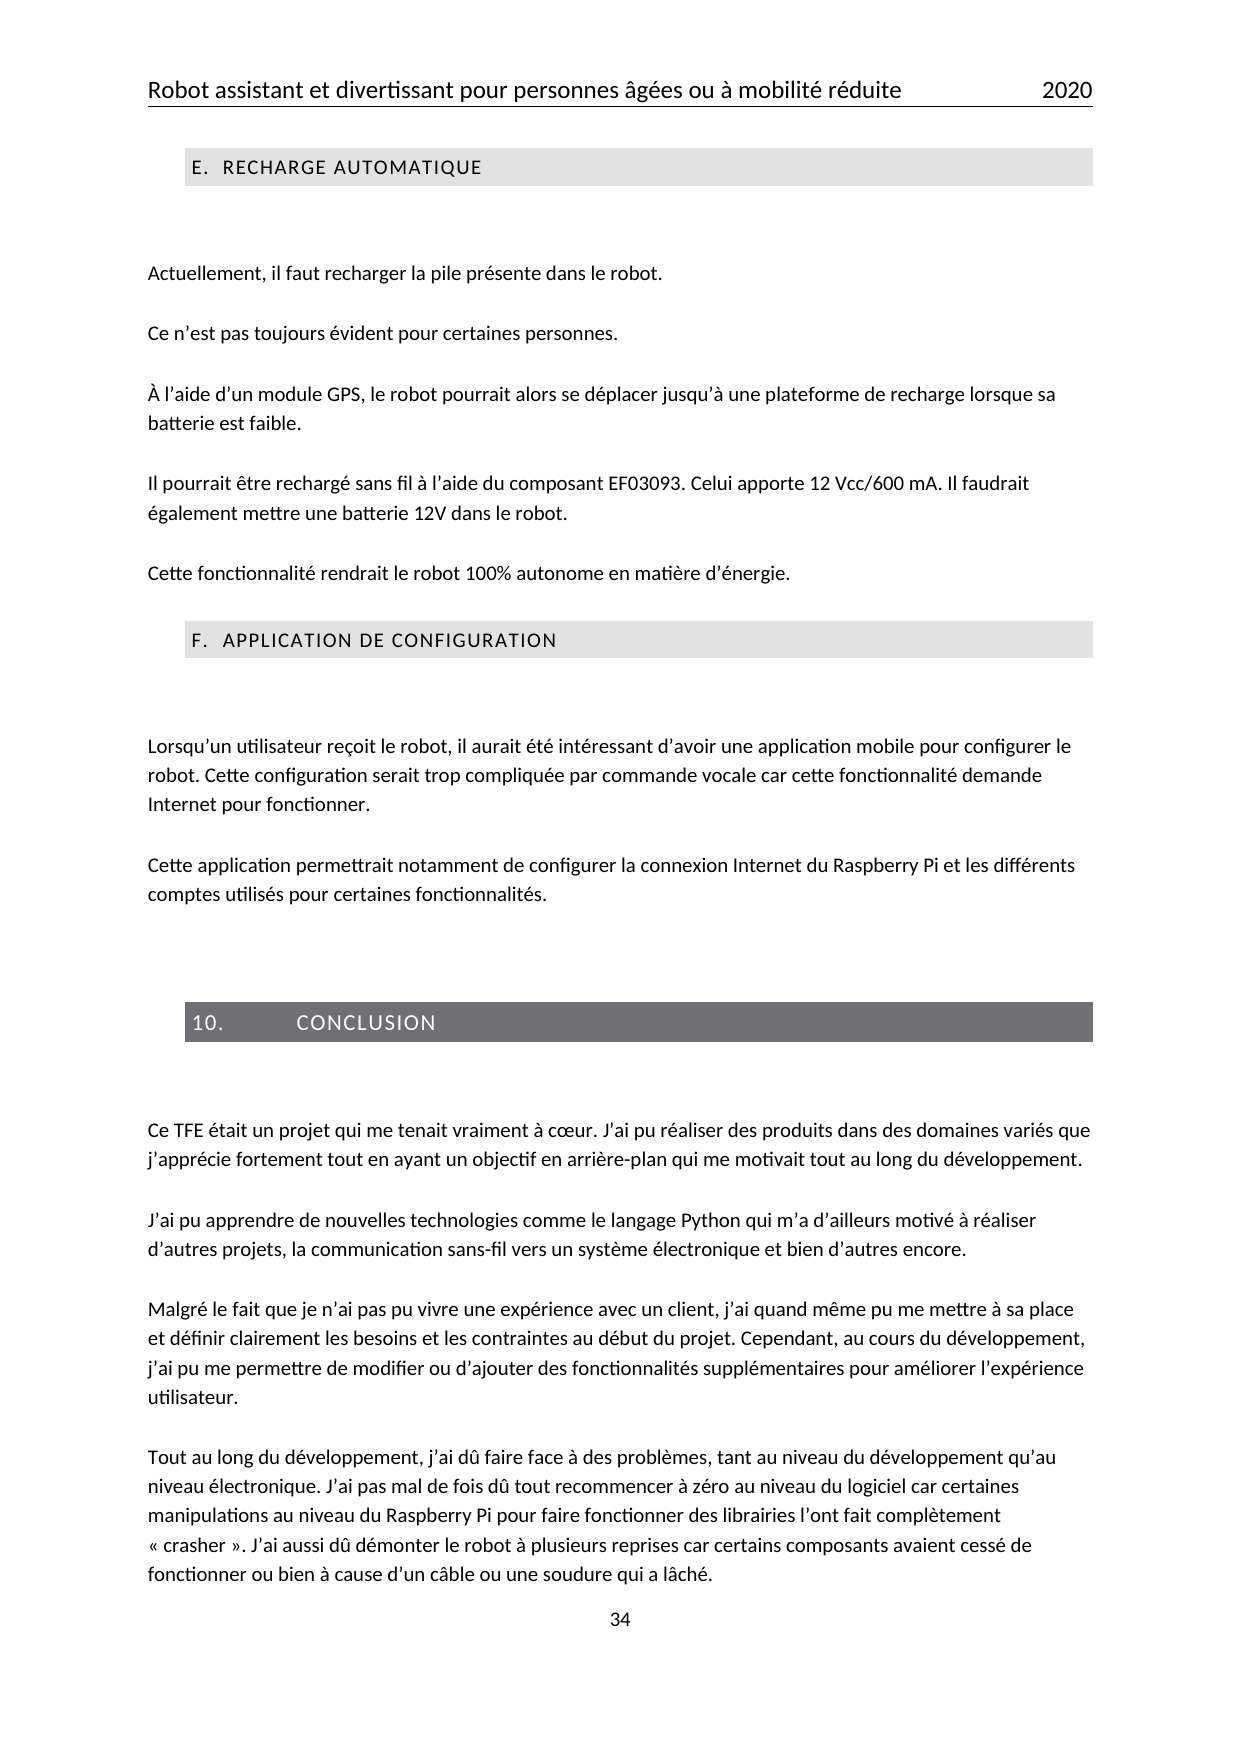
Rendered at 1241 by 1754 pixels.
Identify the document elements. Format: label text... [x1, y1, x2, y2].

text Il pourrait être rechargé sans fil à l’aide du composant EF03093. Celui apporte 12 Vcc/600 mA. Il faudrait également mettre une batterie 12V dans le robot. [148, 471, 1093, 525]
text Cette fonctionnalité rendrait le robot 100% autonome en matière d’énergie. [148, 560, 1093, 586]
text Ce TFE était un projet qui me tenait vraiment à cœur. J’ai pu réaliser des produits dans des domaines variés que j’apprécie fortement tout en ayant un objectif en arrière-plan qui me motivait tout au long du développement. [148, 1117, 1093, 1172]
list recharge automatique [191, 154, 1086, 179]
list Application de configuration [191, 627, 1086, 652]
text À l’aide d’un module GPS, le robot pourrait alors se déplacer jusqu’à une plateforme de recharge lorsque sa batterie est faible. [148, 381, 1093, 436]
list Conclusion [191, 1008, 1086, 1036]
text Lorsqu’un utilisateur reçoit le robot, il aurait été intéressant d’avoir une application mobile pour configurer le robot. Cette configuration serait trop compliquée par commande vocale car cette fonctionnalité demande Internet pour fonctionner. [148, 733, 1093, 817]
text Tout au long du développement, j’ai dû faire face à des problèmes, tant au niveau du développement qu’au niveau électronique. J’ai pas mal de fois dû tout recommencer à zéro au niveau du logiciel car certaines manipulations au niveau du Raspberry Pi pour faire fonctionner des librairies l’ont fait complètement « crasher ». J’ai aussi dû démonter le robot à plusieurs reprises car certains composants avaient cessé de fonctionner ou bien à cause d’un câble ou une soudure qui a lâché. [148, 1444, 1093, 1586]
text Actuellement, il faut recharger la pile présente dans le robot. [148, 260, 1093, 286]
text Ce n’est pas toujours évident pour certaines personnes. [148, 321, 1093, 346]
text Malgré le fait que je n’ai pas pu vivre une expérience avec un client, j’ai quand même pu me mettre à sa place et définir clairement les besoins et les contraintes au début du projet. Cependant, au cours du développement, j’ai pu me permettre de modifier ou d’ajouter des fonctionnalités supplémentaires pour améliorer l’expérience utilisateur. [148, 1296, 1093, 1409]
text Cette application permettrait notamment de configurer la connexion Internet du Raspberry Pi et les différents comptes utilisés pour certaines fonctionnalités. [148, 852, 1093, 906]
text J’ai pu apprendre de nouvelles technologies comme le langage Python qui m’a d’ailleurs motivé à réaliser d’autres projets, la communication sans-fil vers un système électronique et bien d’autres encore. [148, 1207, 1093, 1261]
